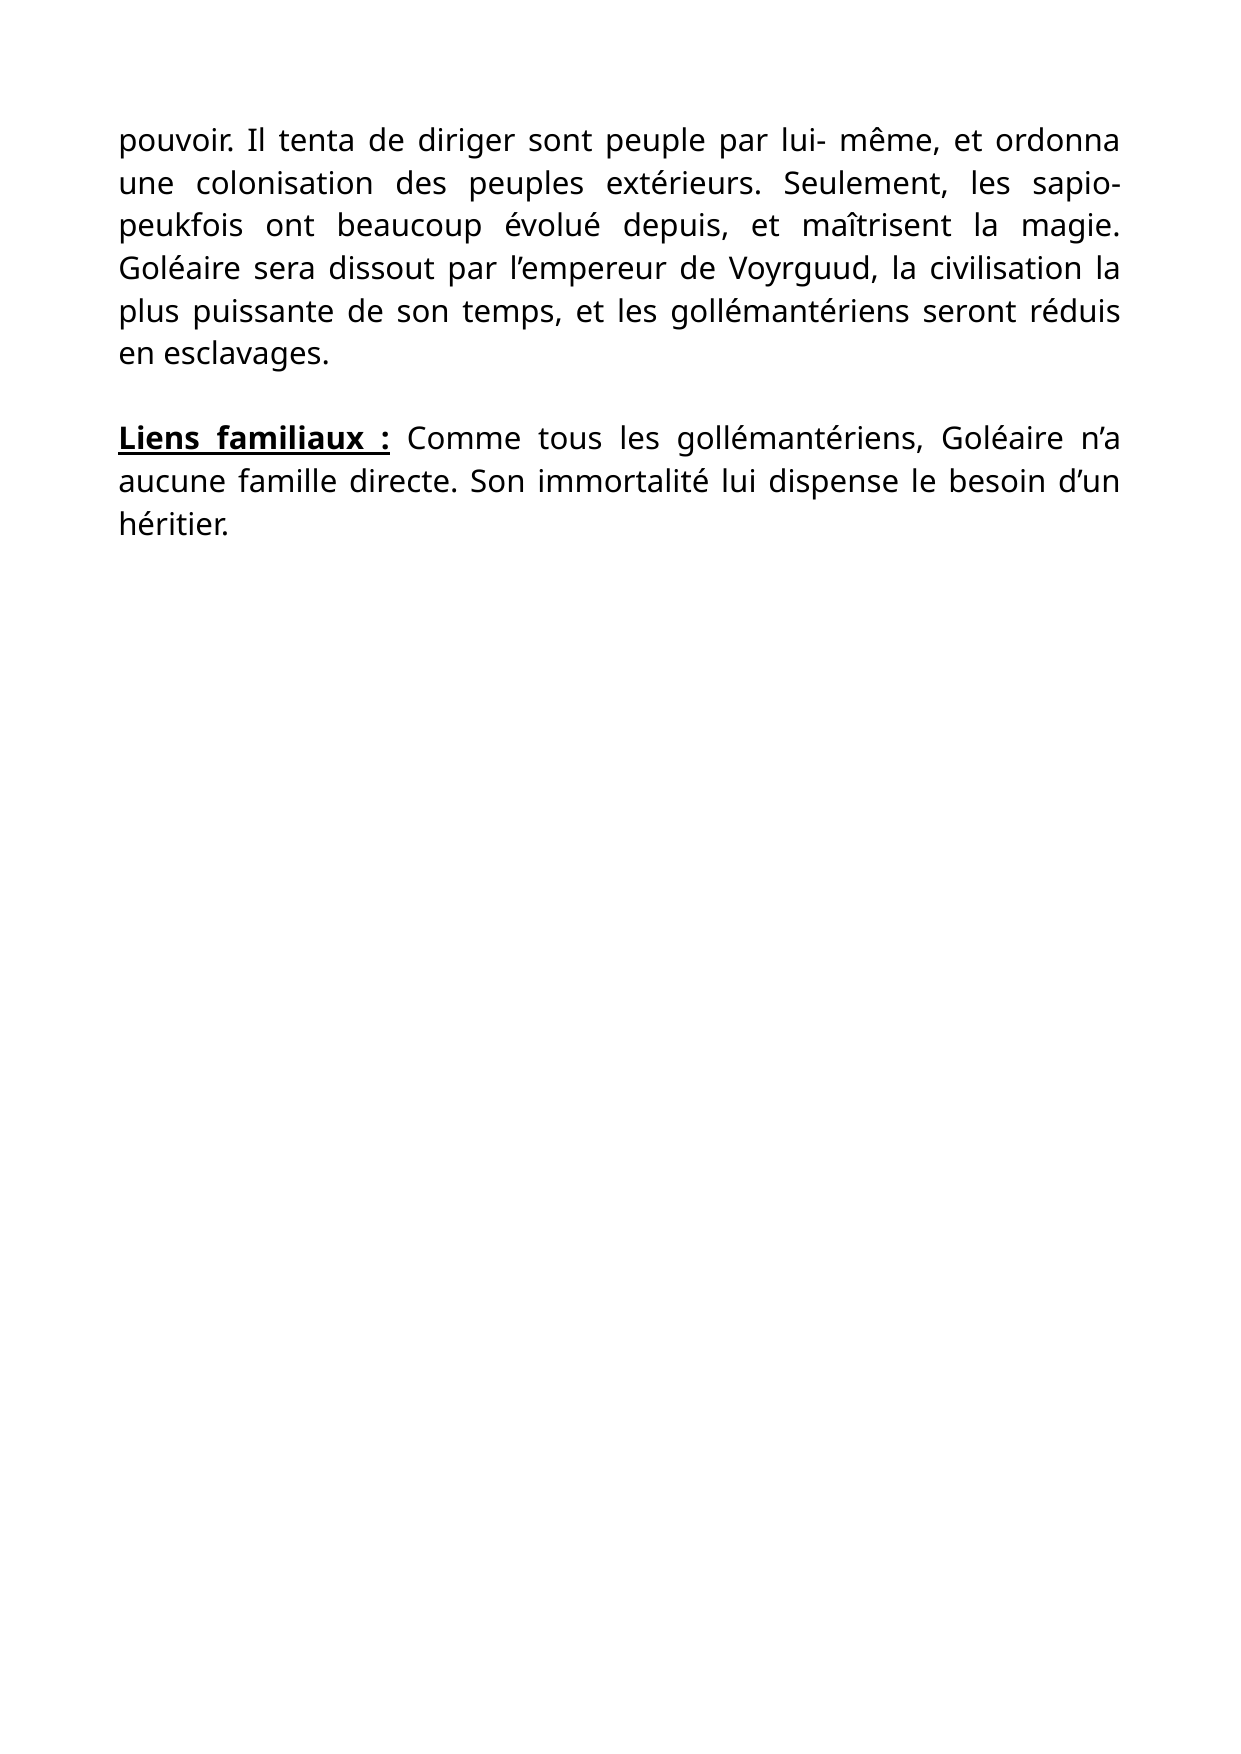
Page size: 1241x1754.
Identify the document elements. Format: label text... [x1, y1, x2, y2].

text Liens familiaux : Comme tous les gollémantériens, Goléaire n’a aucune famille directe. Son immortalité lui dispense le besoin d’un héritier. [118, 416, 1122, 544]
text pouvoir. Il tenta de diriger sont peuple par lui- même, et ordonna une colonisation des peuples extérieurs. Seulement, les sapio-peukfois ont beaucoup évolué depuis, et maîtrisent la magie. Goléaire sera dissout par l’empereur de Voyrguud, la civilisation la plus puissante de son temps, et les gollémantériens seront réduis en esclavages. [118, 118, 1122, 374]
